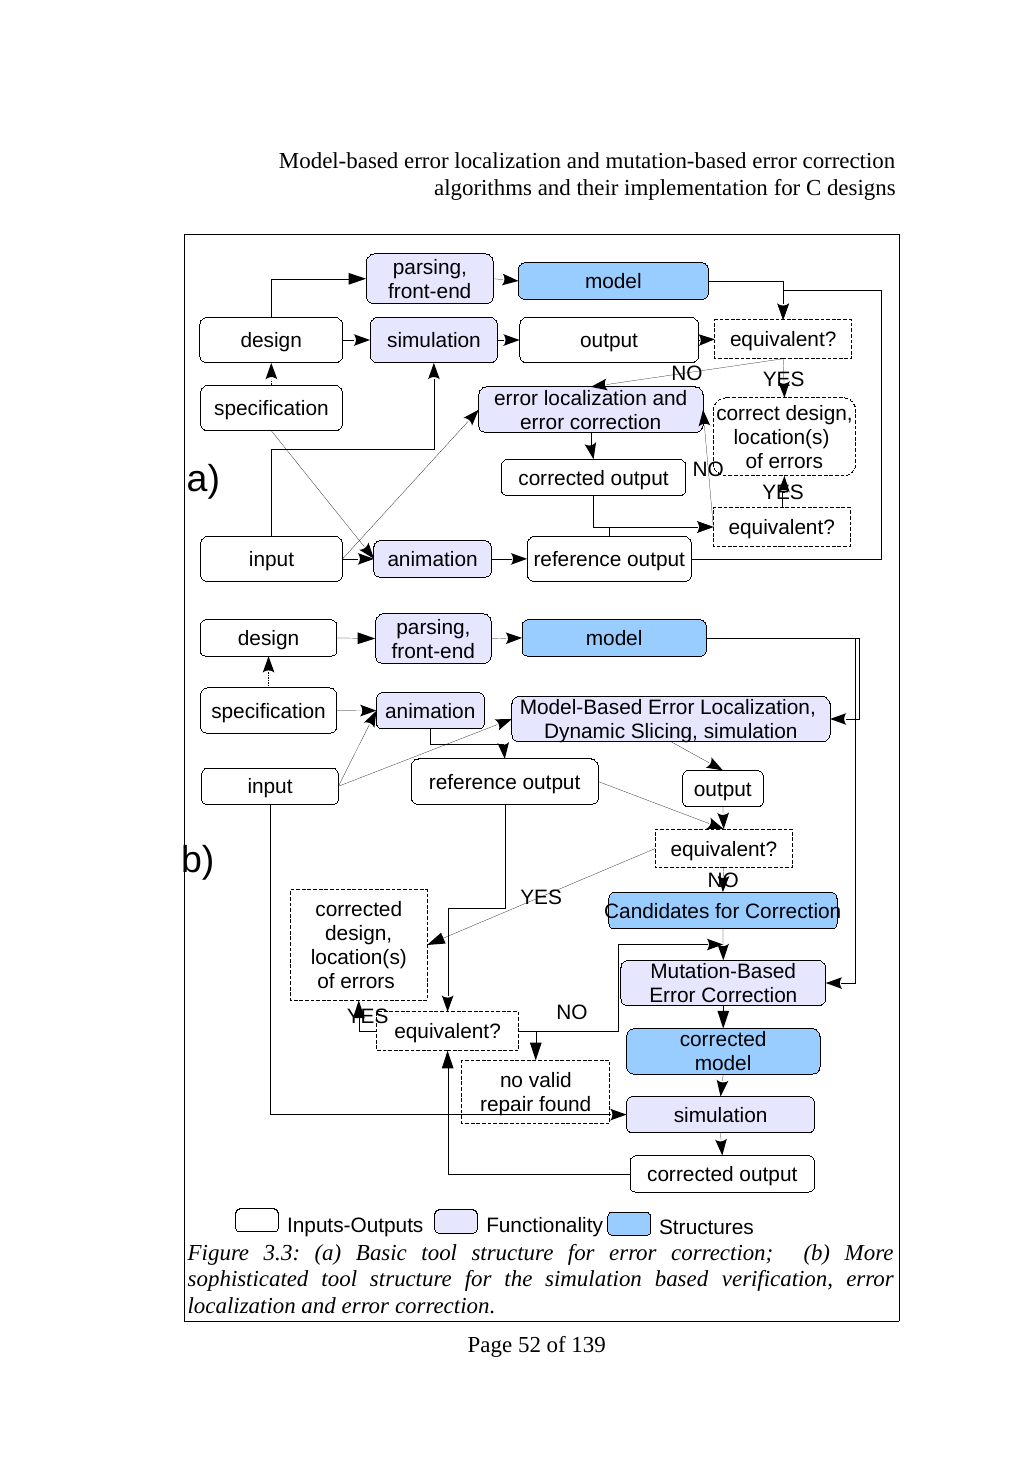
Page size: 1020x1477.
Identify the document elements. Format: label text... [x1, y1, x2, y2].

text Figure 3.3: (a) Basic tool structure for error correction; (b) More sophisticated tool structure for the simulation based verification, error localization and error correction. [187, 1239, 896, 1318]
